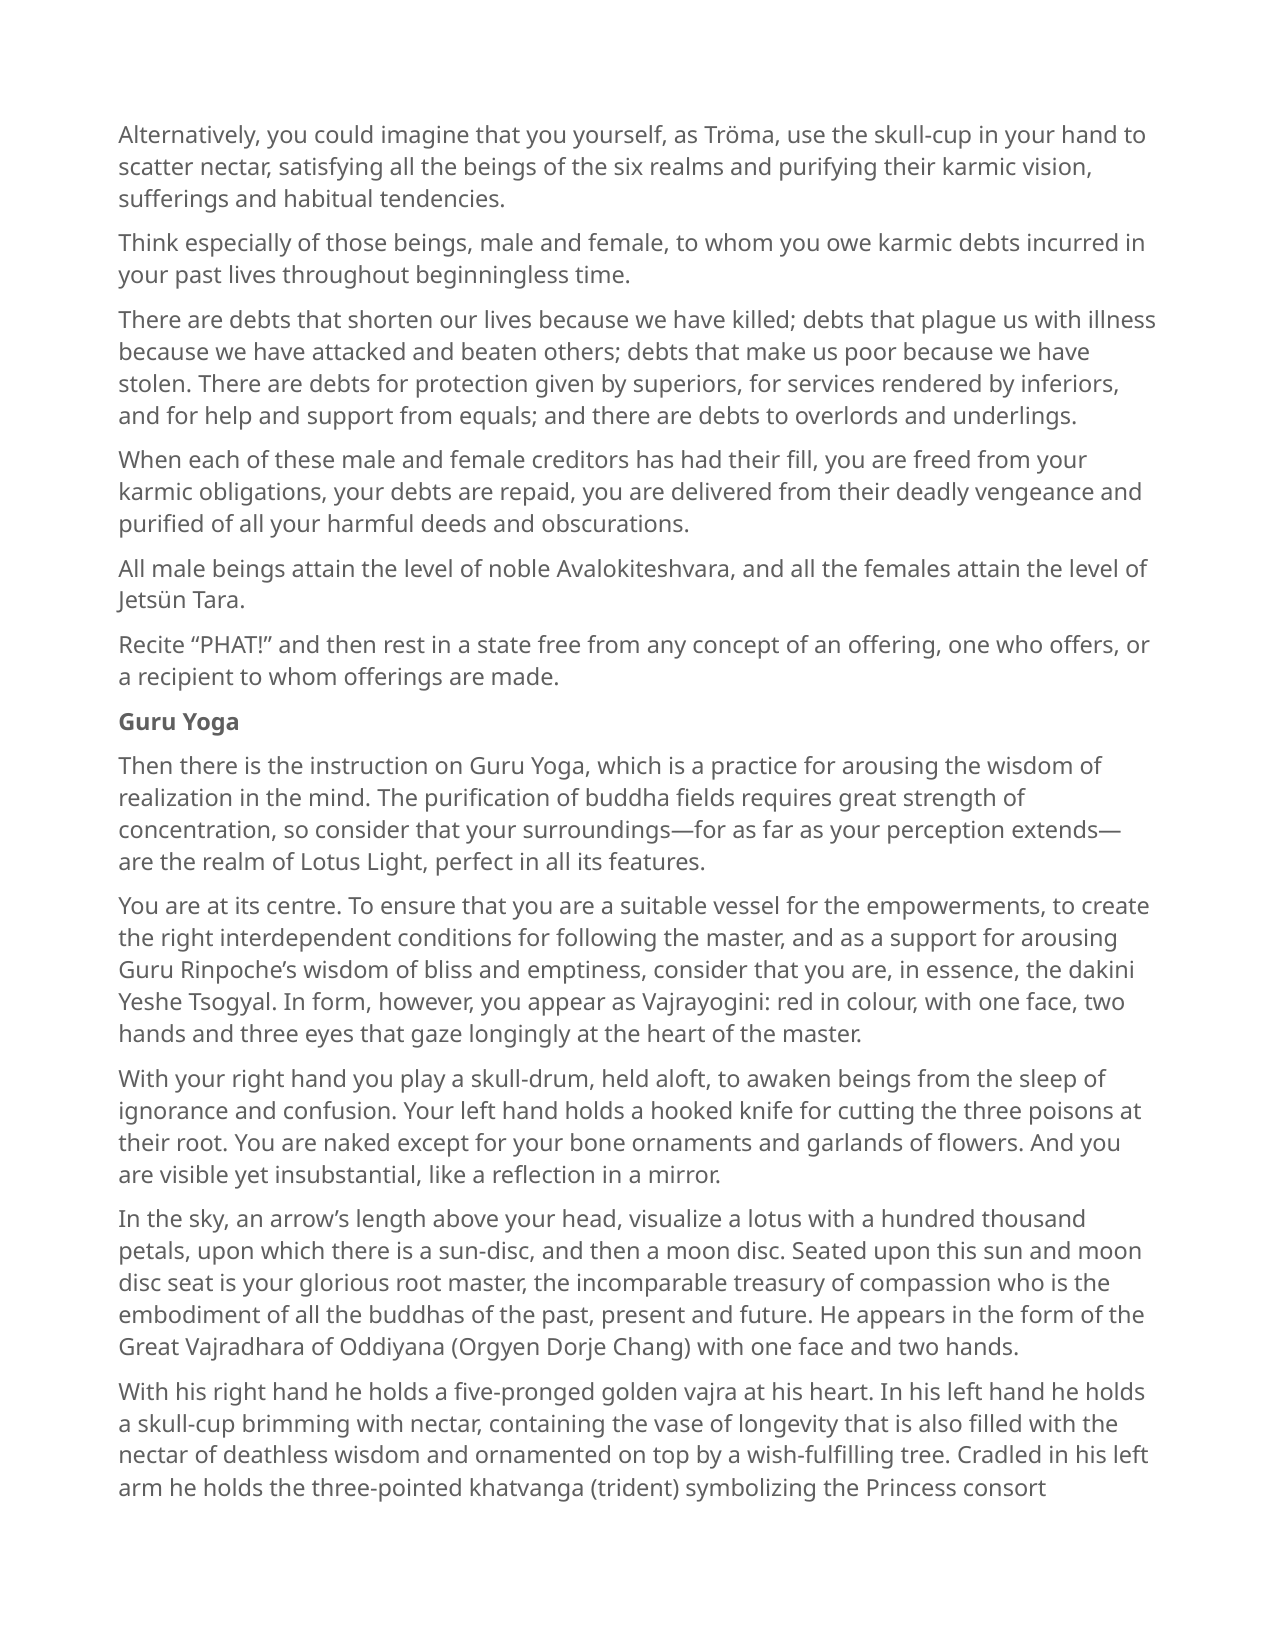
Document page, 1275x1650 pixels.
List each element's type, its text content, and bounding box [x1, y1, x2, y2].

text Think especially of those beings, male and female, to whom you owe karmic debts incurred in your past lives throughout beginningless time. [118, 227, 1157, 291]
text With his right hand he holds a five-pronged golden vajra at his heart. In his left hand he holds a skull-cup brimming with nectar, containing the vase of longevity that is also filled with the nectar of deathless wisdom and ornamented on top by a wish-fulfilling tree. Cradled in his left arm he holds the three-pointed khatvanga (trident) symbolizing the Princess consort [118, 1375, 1157, 1503]
text All male beings attain the level of noble Avalokiteshvara, and all the females attain the level of Jetsün Tara. [118, 552, 1157, 616]
text When each of these male and female creditors has had their fill, you are freed from your karmic obligations, your debts are repaid, you are delivered from their deadly vengeance and purified of all your harmful deeds and obscurations. [118, 443, 1157, 539]
text There are debts that shorten our lives because we have killed; debts that plague us with illness because we have attacked and beaten others; debts that make us poor because we have stolen. There are debts for protection given by superiors, for services rendered by inferiors, and for help and support from equals; and there are debts to overlords and underlings. [118, 303, 1157, 431]
text Alternatively, you could imagine that you yourself, as Tröma, use the skull-cup in your hand to scatter nectar, satisfying all the beings of the six realms and purifying their karmic vision, sufferings and habitual tendencies. [118, 118, 1157, 214]
text Guru Yoga [118, 705, 1157, 737]
text In the sky, an arrow’s length above your head, visualize a lotus with a hundred thousand petals, upon which there is a sun-disc, and then a moon disc. Seated upon this sun and moon disc seat is your glorious root master, the incomparable treasury of compassion who is the embodiment of all the buddhas of the past, present and future. He appears in the form of the Great Vajradhara of Oddiyana (Orgyen Dorje Chang) with one face and two hands. [118, 1202, 1157, 1362]
text With your right hand you play a skull-drum, held aloft, to awaken beings from the sleep of ignorance and confusion. Your left hand holds a hooked knife for cutting the three poisons at their root. You are naked except for your bone ornaments and garlands of flowers. And you are visible yet insubstantial, like a reflection in a mirror. [118, 1062, 1157, 1190]
text You are at its centre. To ensure that you are a suitable vessel for the empowerments, to create the right interdependent conditions for following the master, and as a support for arousing Guru Rinpoche’s wisdom of bliss and emptiness, consider that you are, in essence, the dakini Yeshe Tsogyal. In form, however, you appear as Vajrayogini: red in colour, with one face, two hands and three eyes that gaze longingly at the heart of the master. [118, 890, 1157, 1049]
text Then there is the instruction on Guru Yoga, which is a practice for arousing the wisdom of realization in the mind. The purification of buddha fields requires great strength of concentration, so consider that your surroundings—for as far as your perception extends—are the realm of Lotus Light, perfect in all its features. [118, 749, 1157, 877]
text Recite “PHAT!” and then rest in a state free from any concept of an offering, one who offers, or a recipient to whom offerings are made. [118, 628, 1157, 692]
